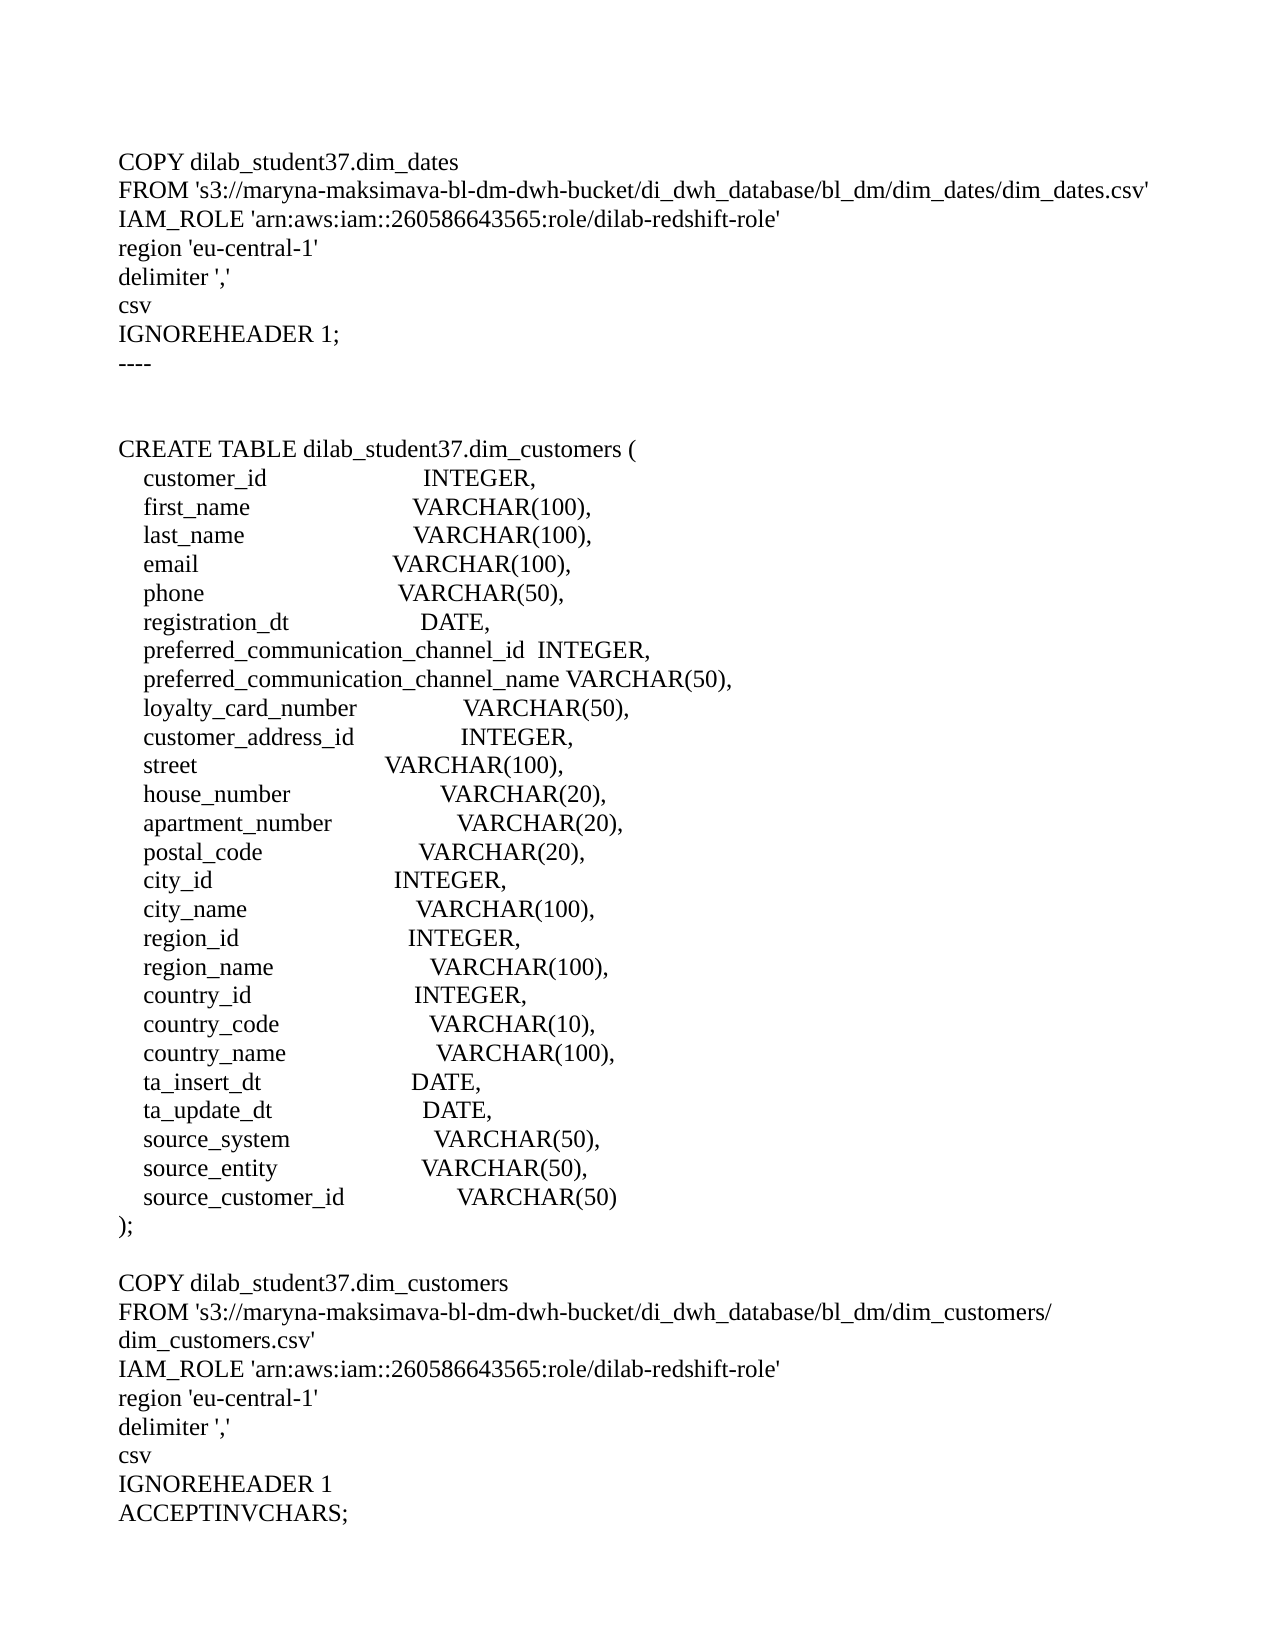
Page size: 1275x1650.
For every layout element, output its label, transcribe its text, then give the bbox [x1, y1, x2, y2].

text customer_address_id INTEGER, [118, 722, 1157, 751]
text loyalty_card_number VARCHAR(50), [118, 693, 1157, 722]
text house_number VARCHAR(20), [118, 779, 1157, 808]
text preferred_communication_channel_id INTEGER, [118, 636, 1157, 664]
text IGNOREHEADER 1; [118, 319, 1157, 348]
text ta_update_dt DATE, [118, 1096, 1157, 1124]
text delimiter ',' [118, 1412, 1157, 1441]
text ); [118, 1211, 1157, 1239]
text registration_dt DATE, [118, 607, 1157, 636]
text COPY dilab_student37.dim_customers [118, 1268, 1157, 1297]
text source_customer_id VARCHAR(50) [118, 1182, 1157, 1211]
text country_name VARCHAR(100), [118, 1038, 1157, 1067]
text city_name VARCHAR(100), [118, 894, 1157, 923]
text FROM 's3://maryna-maksimava-bl-dm-dwh-bucket/di_dwh_database/bl_dm/dim_dates/dim_dates.csv' [118, 176, 1157, 204]
text FROM 's3://maryna-maksimava-bl-dm-dwh-bucket/di_dwh_database/bl_dm/dim_customers/dim_customers.csv' [118, 1297, 1157, 1354]
text IAM_ROLE 'arn:aws:iam::260586643565:role/dilab-redshift-role' [118, 1354, 1157, 1383]
text delimiter ',' [118, 262, 1157, 291]
text phone VARCHAR(50), [118, 578, 1157, 607]
text region 'eu-central-1' [118, 233, 1157, 262]
text first_name VARCHAR(100), [118, 492, 1157, 521]
text preferred_communication_channel_name VARCHAR(50), [118, 664, 1157, 693]
text country_code VARCHAR(10), [118, 1009, 1157, 1038]
text region_id INTEGER, [118, 923, 1157, 952]
text CREATE TABLE dilab_student37.dim_customers ( [118, 434, 1157, 463]
text IGNOREHEADER 1 [118, 1469, 1157, 1498]
text customer_id INTEGER, [118, 463, 1157, 492]
text postal_code VARCHAR(20), [118, 837, 1157, 866]
text source_entity VARCHAR(50), [118, 1153, 1157, 1182]
text street VARCHAR(100), [118, 751, 1157, 779]
text csv [118, 291, 1157, 319]
text region_name VARCHAR(100), [118, 952, 1157, 981]
text region 'eu-central-1' [118, 1383, 1157, 1412]
text ACCEPTINVCHARS; [118, 1498, 1157, 1527]
text source_system VARCHAR(50), [118, 1124, 1157, 1153]
text csv [118, 1441, 1157, 1469]
text last_name VARCHAR(100), [118, 521, 1157, 549]
text ---- [118, 348, 1157, 377]
text ta_insert_dt DATE, [118, 1067, 1157, 1096]
text email VARCHAR(100), [118, 549, 1157, 578]
text country_id INTEGER, [118, 981, 1157, 1009]
text IAM_ROLE 'arn:aws:iam::260586643565:role/dilab-redshift-role' [118, 204, 1157, 233]
text apartment_number VARCHAR(20), [118, 808, 1157, 837]
text city_id INTEGER, [118, 866, 1157, 894]
text COPY dilab_student37.dim_dates [118, 147, 1157, 176]
